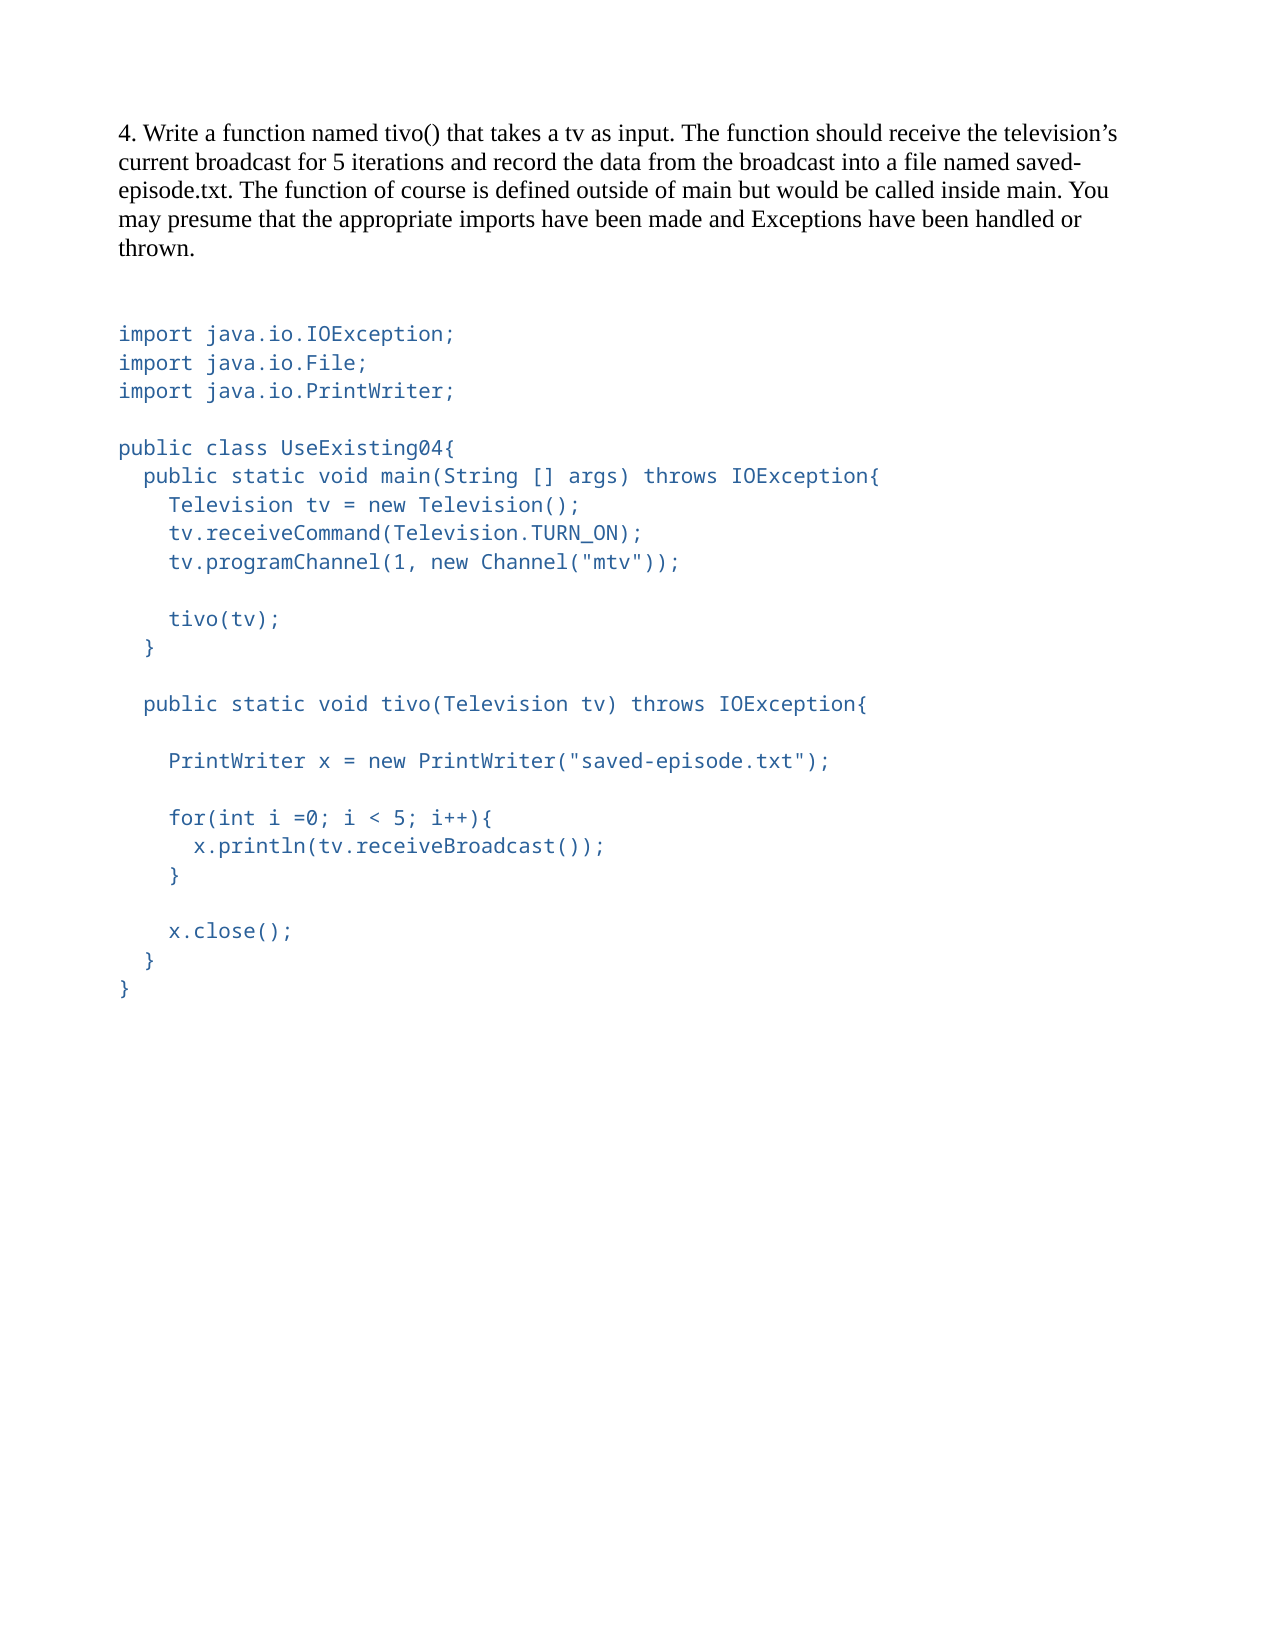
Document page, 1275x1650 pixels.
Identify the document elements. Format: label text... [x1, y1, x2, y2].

text public static void main(String [] args) throws IOException{ [118, 462, 1157, 490]
text } [118, 973, 1157, 1002]
text tivo(tv); [118, 604, 1157, 632]
text Television tv = new Television(); [118, 490, 1157, 518]
text for(int i =0; i < 5; i++){ [118, 803, 1157, 831]
text public class UseExisting04{ [118, 433, 1157, 462]
text x.println(tv.receiveBroadcast()); [118, 831, 1157, 860]
text } [118, 945, 1157, 973]
text } [118, 860, 1157, 888]
text import java.io.PrintWriter; [118, 376, 1157, 405]
text tv.programChannel(1, new Channel("mtv")); [118, 547, 1157, 575]
text public static void tivo(Television tv) throws IOException{ [118, 689, 1157, 717]
text import java.io.IOException; [118, 319, 1157, 348]
text } [118, 632, 1157, 661]
text import java.io.File; [118, 348, 1157, 376]
text PrintWriter x = new PrintWriter("saved-episode.txt"); [118, 746, 1157, 774]
text x.close(); [118, 917, 1157, 945]
text tv.receiveCommand(Television.TURN_ON); [118, 518, 1157, 547]
text 4. Write a function named tivo() that takes a tv as input. The function should receive the television’s current broadcast for 5 iterations and record the data from the broadcast into a file named saved-episode.txt. The function of course is defined outside of main but would be called inside main. You may presume that the appropriate imports have been made and Exceptions have been handled or thrown. [118, 118, 1157, 262]
